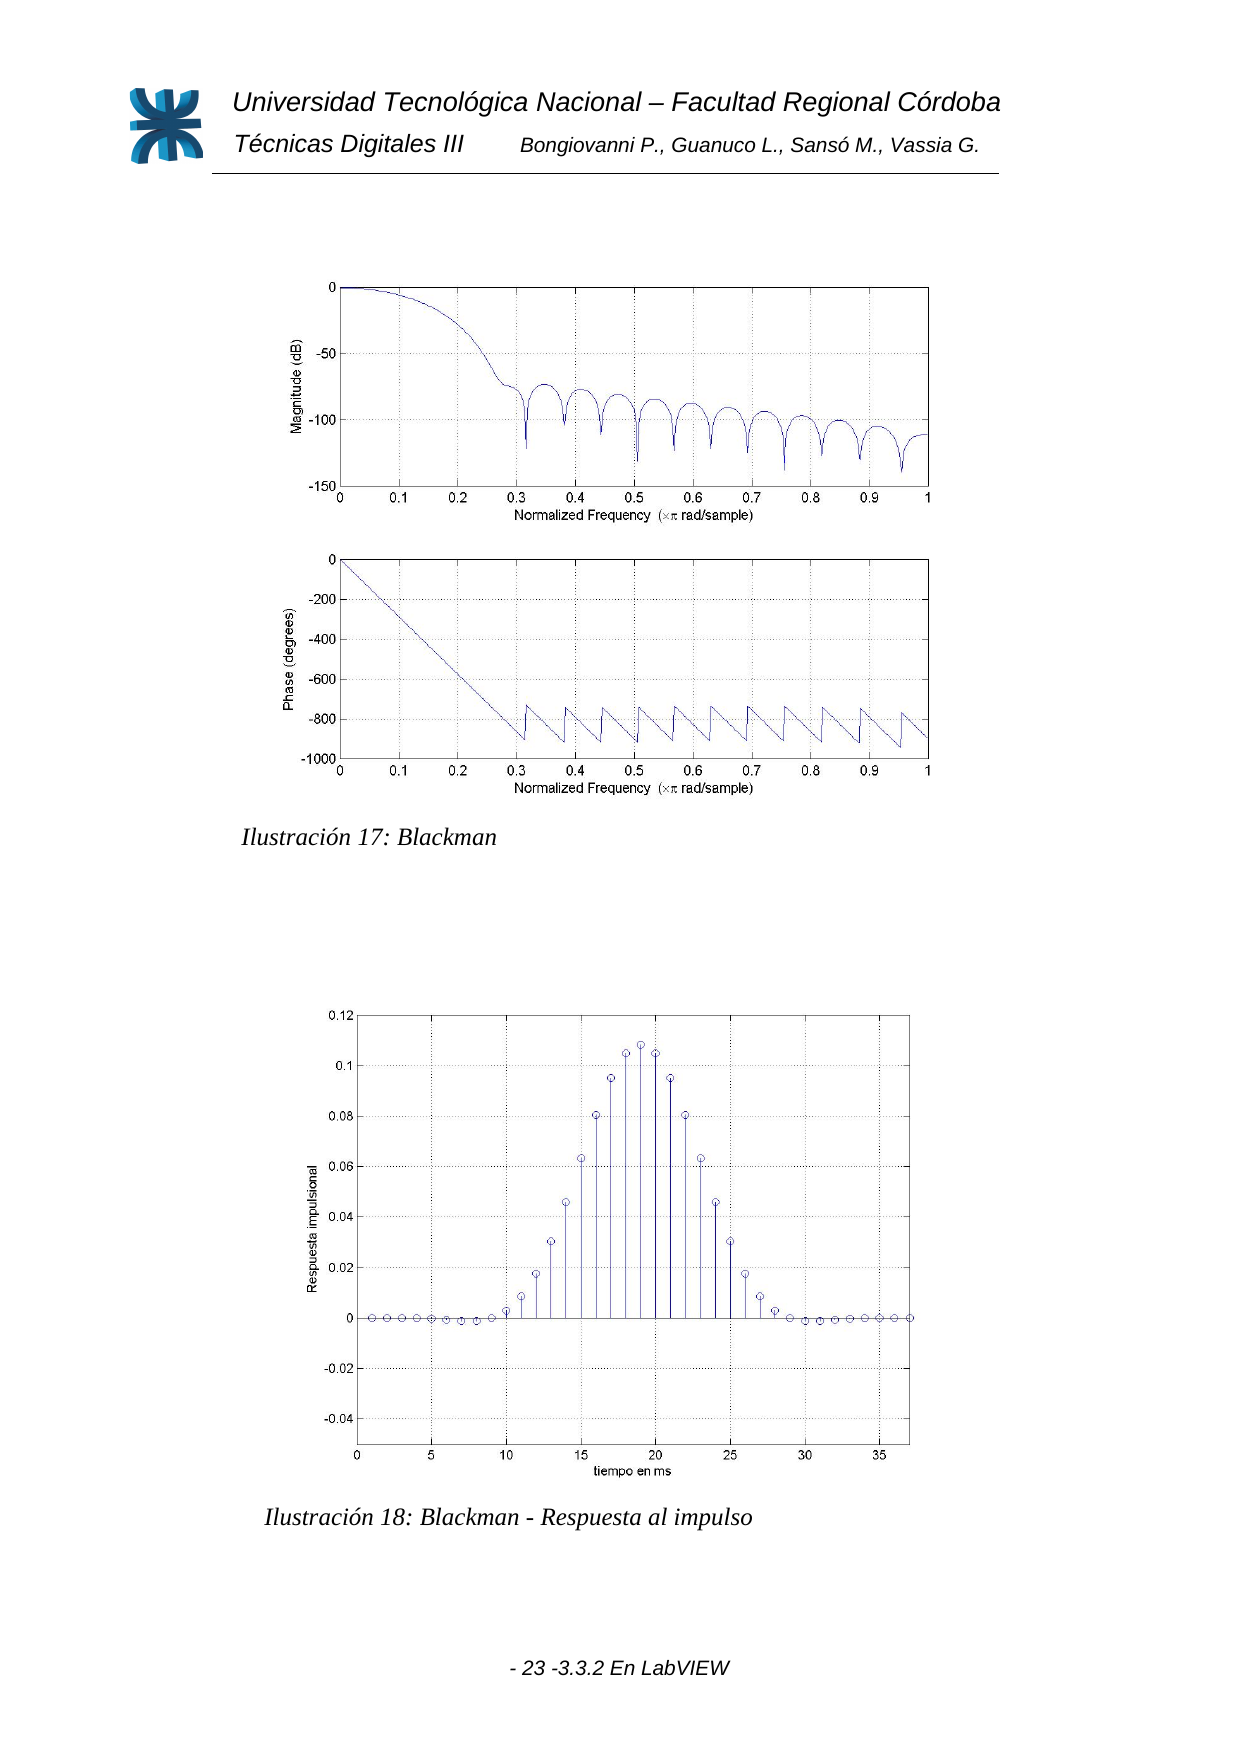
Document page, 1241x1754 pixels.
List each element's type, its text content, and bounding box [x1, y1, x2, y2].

text Ilustración 18: Blackman - Respuesta al impulso [264, 1502, 976, 1530]
picture [241, 243, 1000, 822]
picture [129, 88, 203, 164]
text Ilustración 17: Blackman [241, 822, 999, 851]
picture [264, 975, 977, 1502]
